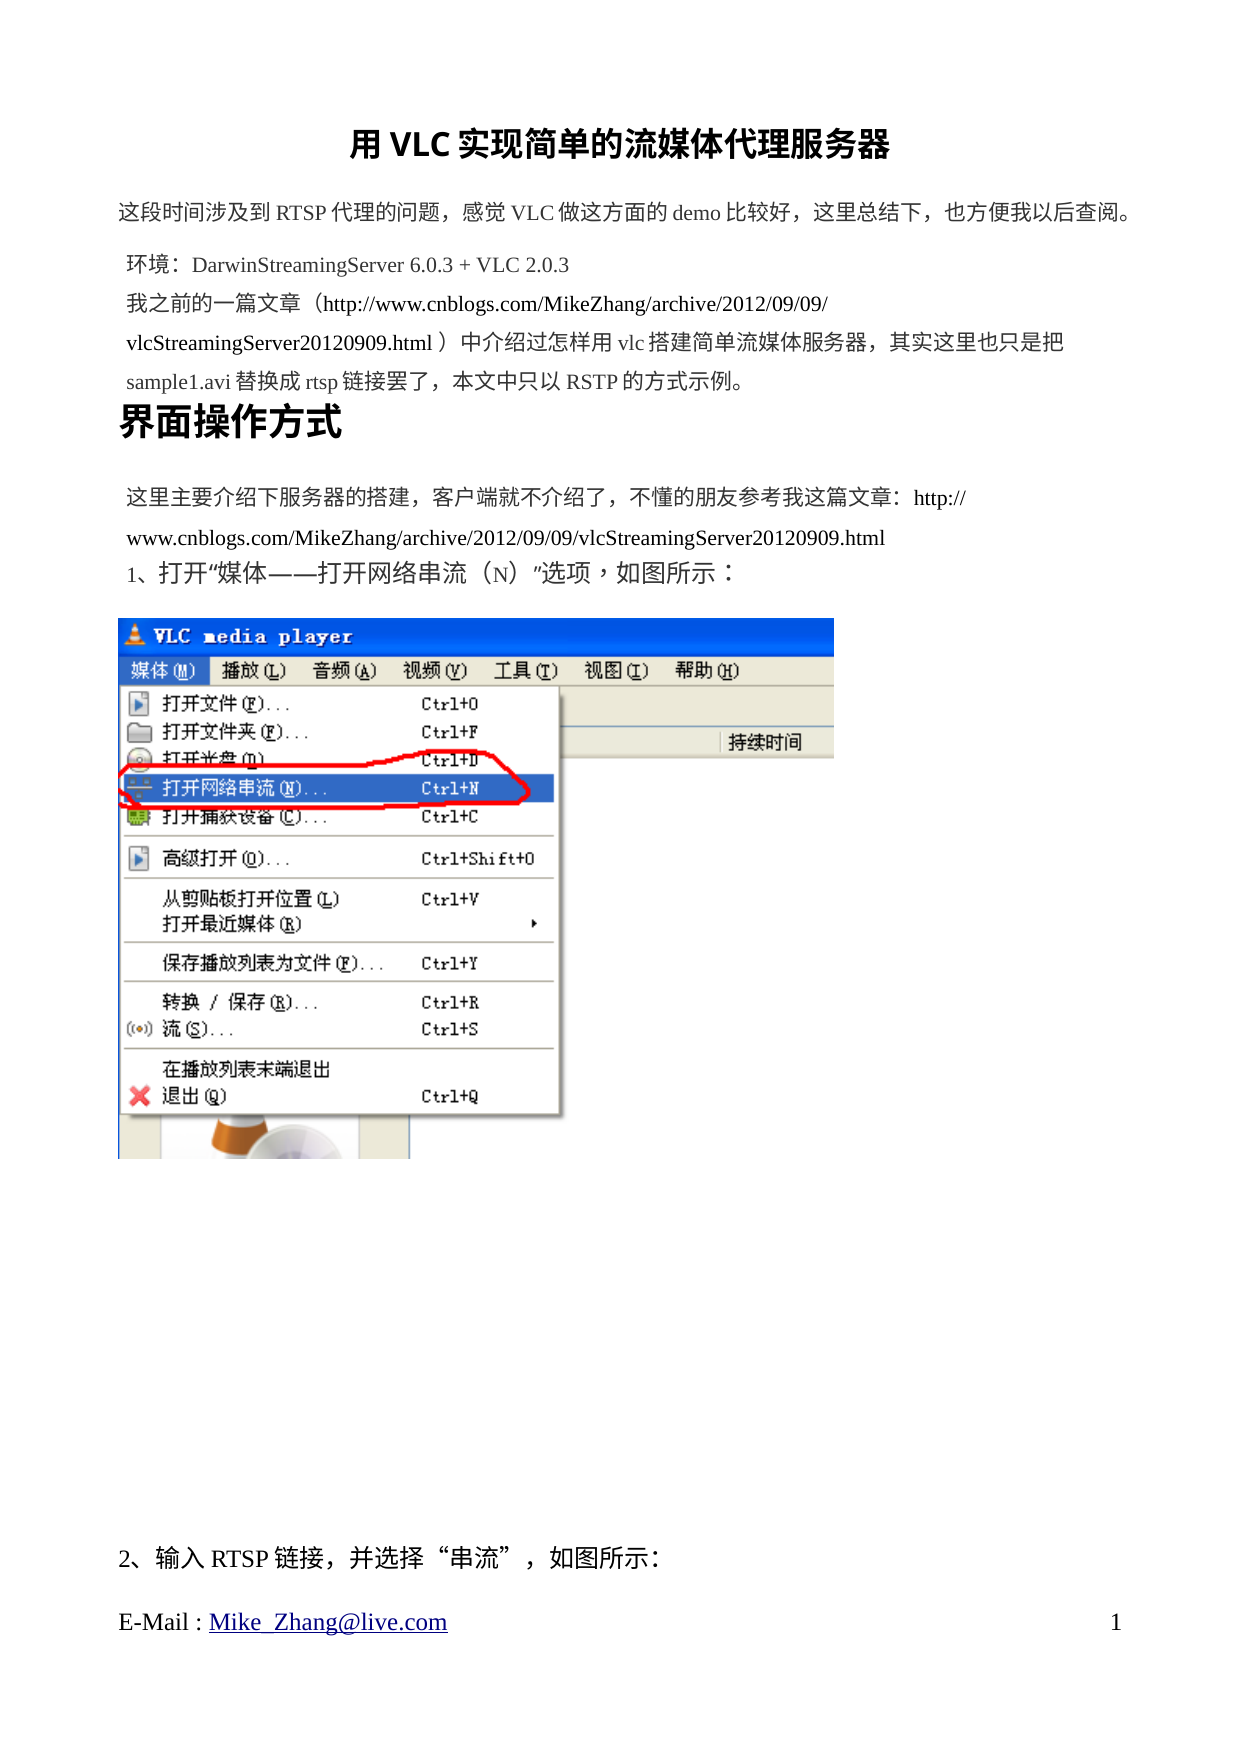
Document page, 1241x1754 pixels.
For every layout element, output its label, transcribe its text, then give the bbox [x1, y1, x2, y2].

text 环境：DarwinStreamingServer 6.0.3 + VLC 2.0.3 [126, 239, 1114, 278]
text 这里主要介绍下服务器的搭建，客户端就不介绍了，不懂的朋友参考我这篇文章：http://www.cnblogs.com/MikeZhang/archive/2012/09/09/vlcStreamingServer20120909.html [126, 472, 1114, 550]
text 2、输入RTSP链接，并选择“串流”，如图所示： [118, 1538, 1122, 1574]
text 1、打开“媒体——打开网络串流（N）”选项，如图所示： [126, 550, 1114, 589]
text 我之前的一篇文章（http://www.cnblogs.com/MikeZhang/archive/2012/09/09/vlcStreamingServer20120909.html ）中介绍过怎样用vlc搭建简单流媒体服务器，其实这里也只是把sample1.avi替换成rtsp链接罢了，本文中只以RSTP的方式示例。 [126, 278, 1114, 396]
picture [118, 618, 834, 1159]
text 这段时间涉及到RTSP代理的问题，感觉VLC做这方面的demo比较好，这里总结下，也方便我以后查阅。 [118, 195, 1122, 227]
subtitle 界面操作方式 [118, 396, 1122, 447]
text 用VLC实现简单的流媒体代理服务器 [118, 118, 1122, 167]
